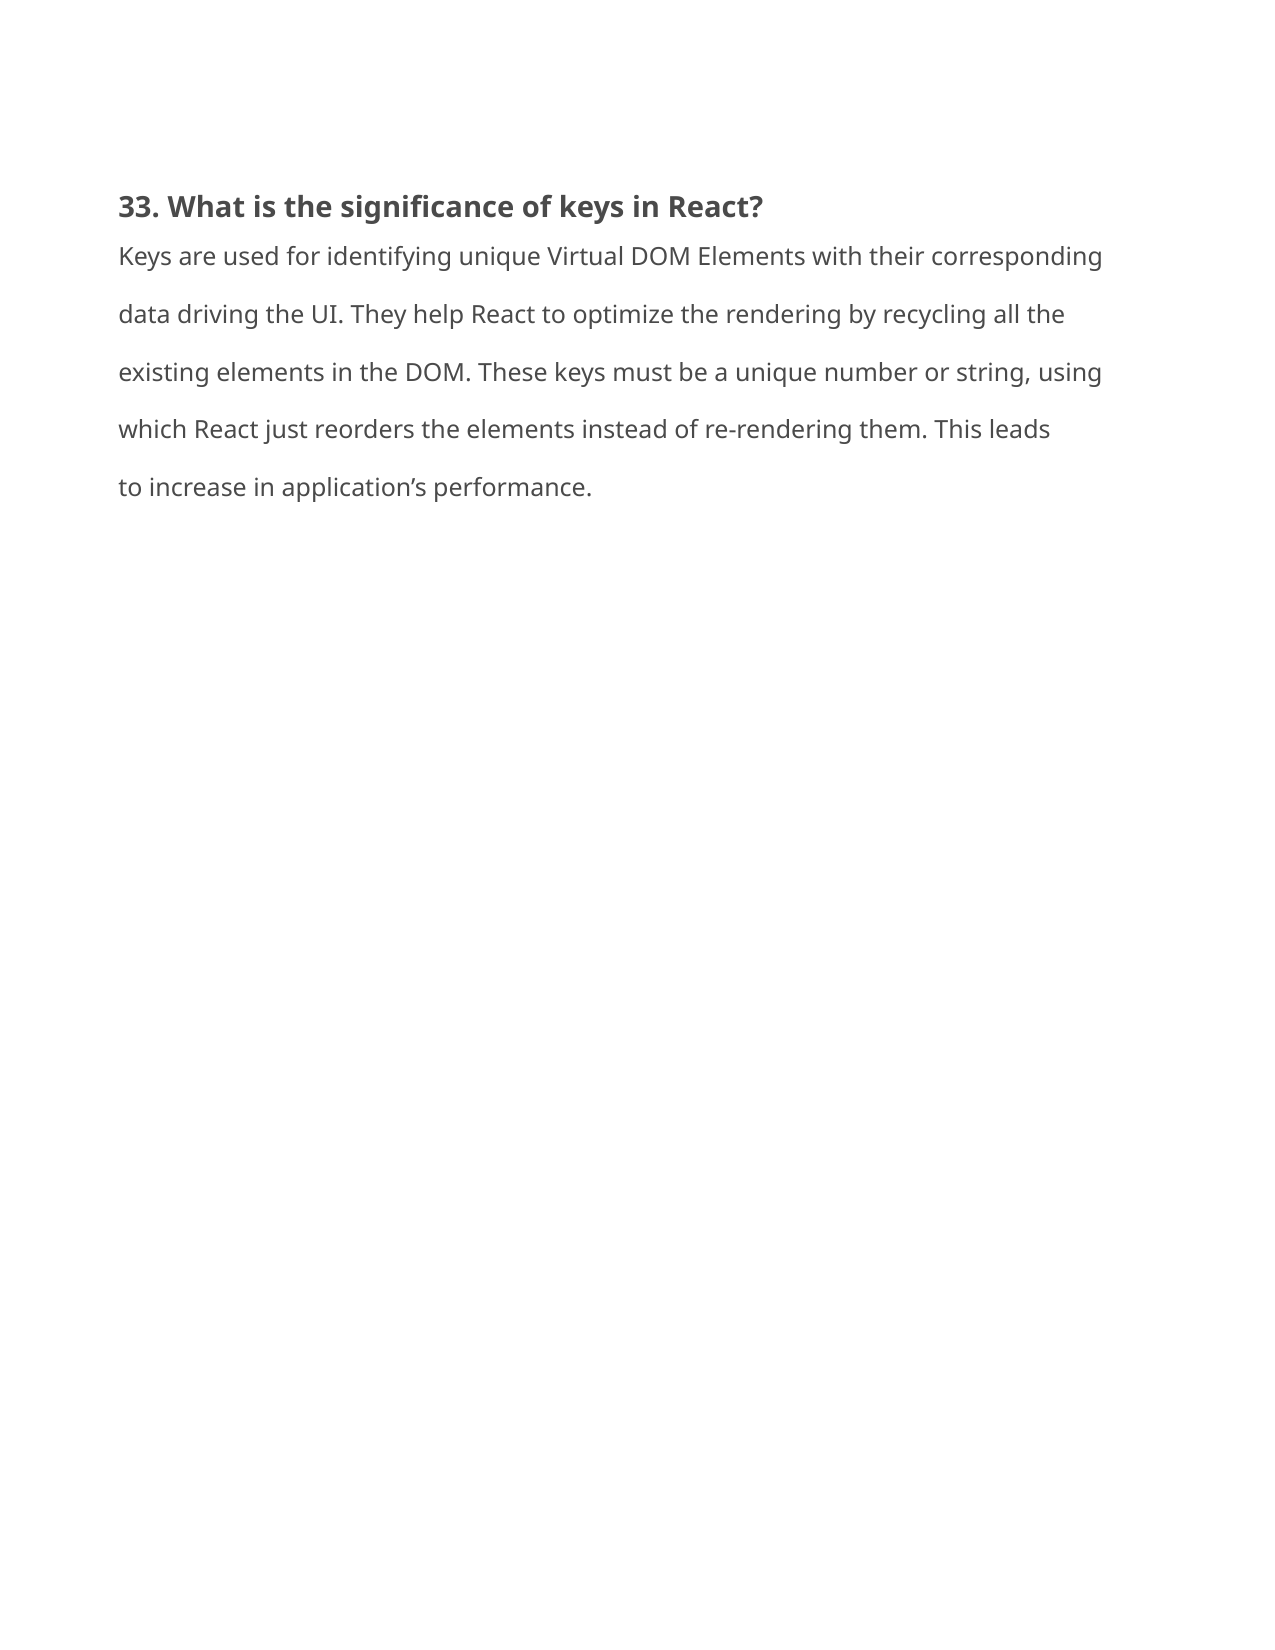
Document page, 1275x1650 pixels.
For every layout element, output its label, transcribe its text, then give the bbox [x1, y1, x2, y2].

text Keys are used for identifying unique Virtual DOM Elements with their corresponding data driving the UI. They help React to optimize the rendering by recycling all the existing elements in the DOM. These keys must be a unique number or string, using which React just reorders the elements instead of re-rendering them. This leads to increase in application’s performance. [118, 239, 1157, 504]
subtitle 33. What is the significance of keys in React? [118, 186, 1157, 226]
